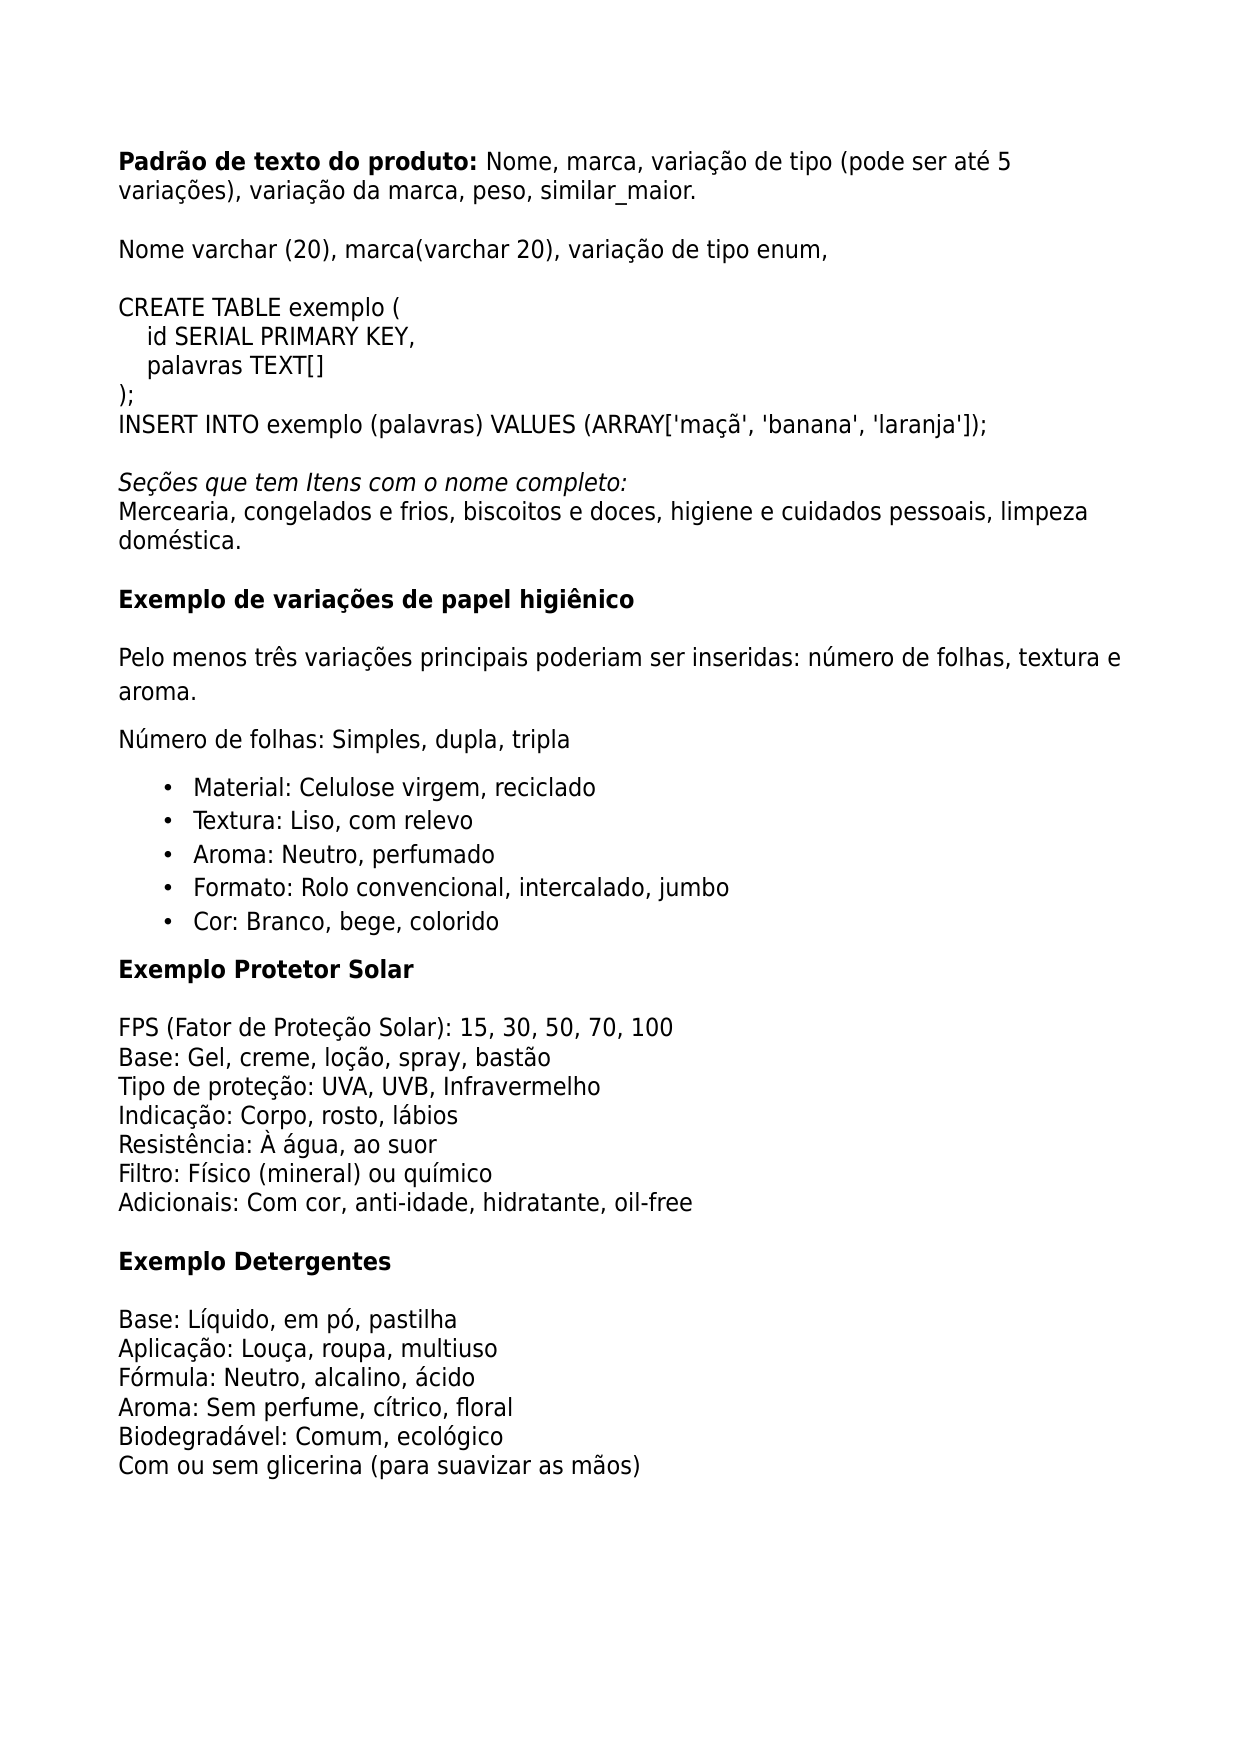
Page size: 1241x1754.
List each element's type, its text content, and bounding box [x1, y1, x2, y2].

list Textura: Liso, com relevo [164, 806, 1122, 836]
text INSERT INTO exemplo (palavras) VALUES (ARRAY['maçã', 'banana', 'laranja']); [118, 410, 1122, 439]
text Nome varchar (20), marca(varchar 20), variação de tipo enum, [118, 235, 1122, 264]
text Exemplo de variações de papel higiênico [118, 585, 1122, 614]
text CREATE TABLE exemplo ( [118, 293, 1122, 322]
list Cor: Branco, bege, colorido [164, 907, 1122, 936]
text Base: Líquido, em pó, pastilha Aplicação: Louça, roupa, multiuso Fórmula: Neutro, alcalino, ácido Aroma: Sem perfume, cítrico, floral Biodegradável: Comum, ecológico Com ou sem glicerina (para suavizar as mãos) [118, 1276, 1122, 1480]
text FPS (Fator de Proteção Solar): 15, 30, 50, 70, 100 Base: Gel, creme, loção, spray, bastão Tipo de proteção: UVA, UVB, Infravermelho Indicação: Corpo, rosto, lábios Resistência: À água, ao suor Filtro: Físico (mineral) ou químico Adicionais: Com cor, anti-idade, hidratante, oil-free Exemplo Detergentes [118, 984, 1122, 1276]
list Material: Celulose virgem, reciclado [164, 773, 1122, 802]
text Exemplo Protetor Solar [118, 955, 1122, 984]
text Mercearia, congelados e frios, biscoitos e doces, higiene e cuidados pessoais, limpeza doméstica. [118, 497, 1122, 556]
list Formato: Rolo convencional, intercalado, jumbo [164, 873, 1122, 903]
text Seções que tem Itens com o nome completo: [118, 468, 1122, 497]
text id SERIAL PRIMARY KEY, [118, 322, 1122, 351]
text Pelo menos três variações principais poderiam ser inseridas: número de folhas, textura e aroma. [118, 643, 1122, 706]
text Número de folhas: Simples, dupla, tripla [118, 725, 1122, 754]
list Aroma: Neutro, perfumado [164, 840, 1122, 869]
text palavras TEXT[] [118, 351, 1122, 381]
text ); [118, 381, 1122, 410]
text Padrão de texto do produto: Nome, marca, variação de tipo (pode ser até 5 variações), variação da marca, peso, similar_maior. [118, 147, 1122, 206]
